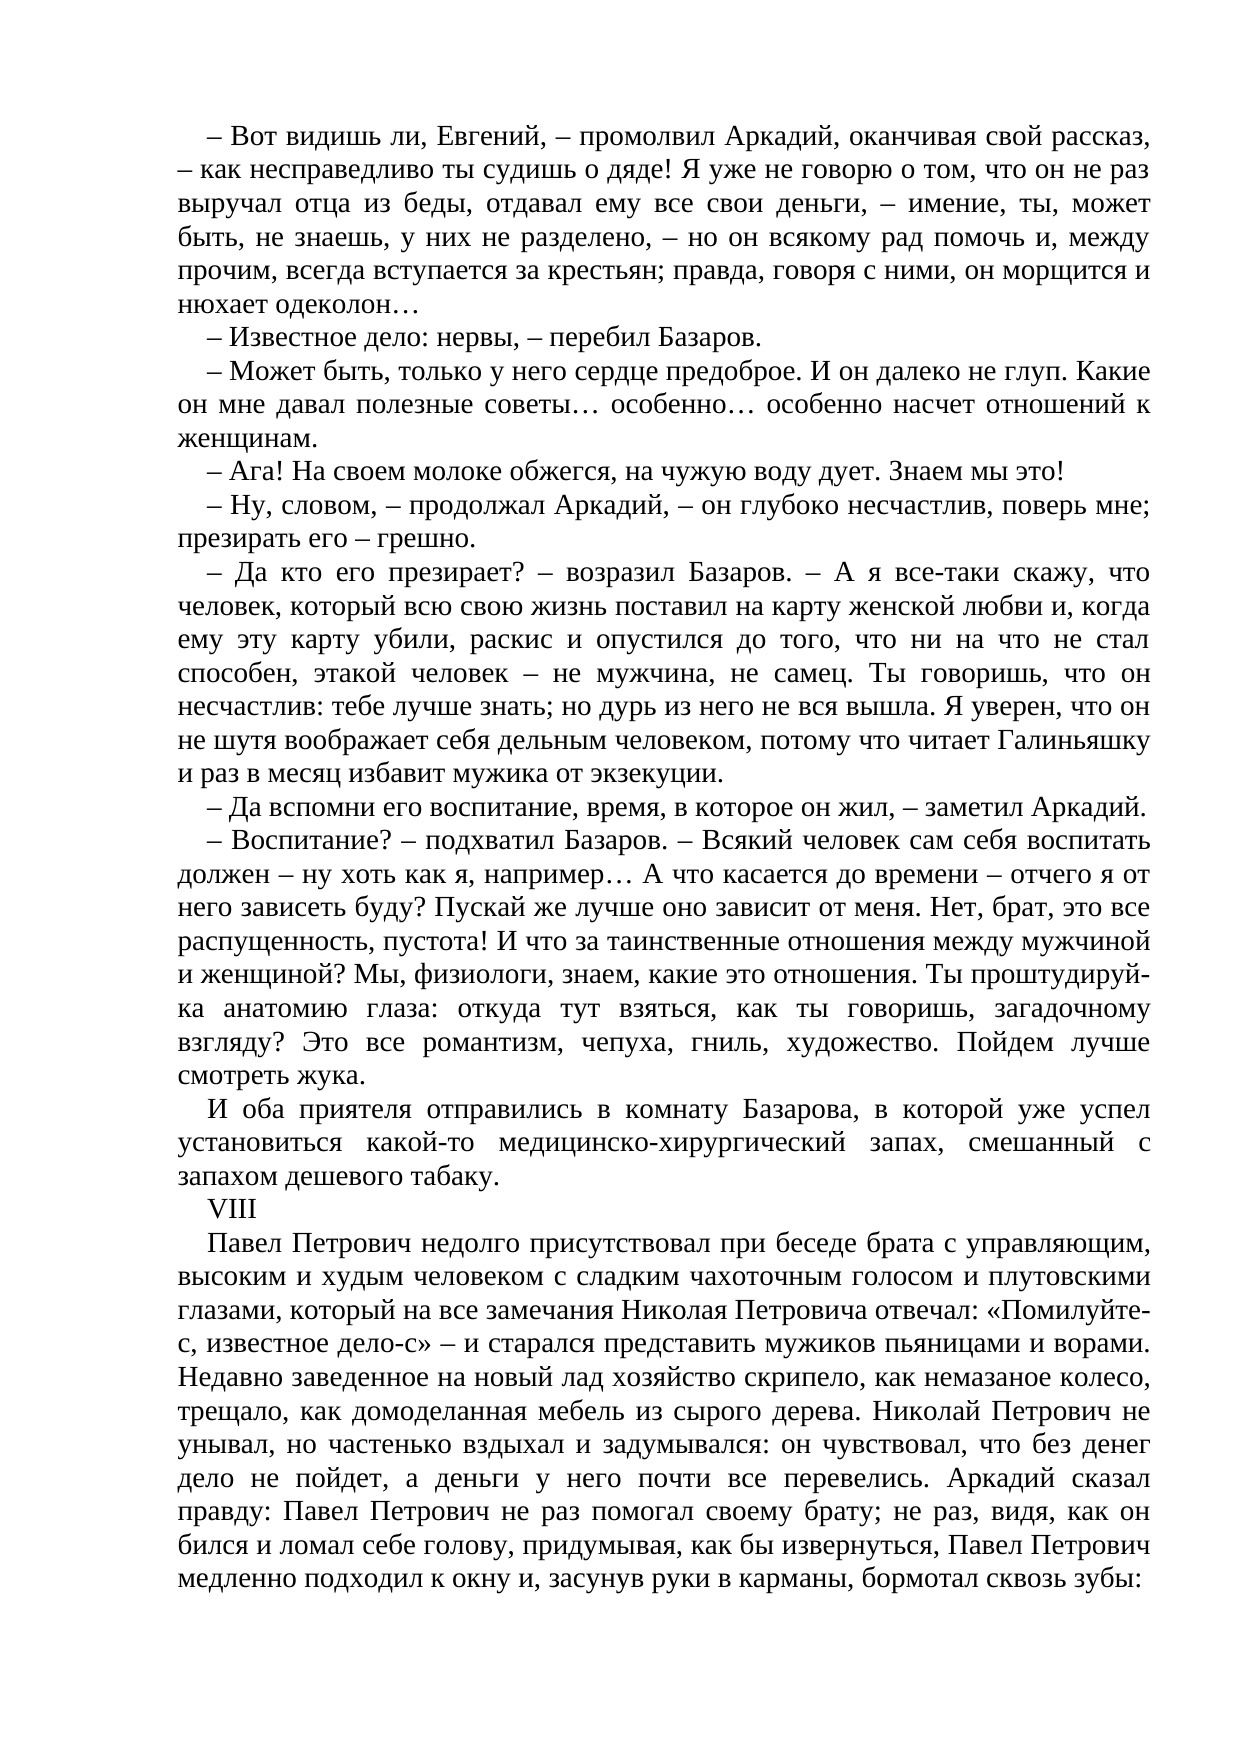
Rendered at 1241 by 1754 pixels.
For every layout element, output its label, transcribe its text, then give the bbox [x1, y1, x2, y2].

text – Известное дело: нервы, – перебил Базаров. [177, 319, 1152, 353]
text Павел Петрович недолго присутствовал при беседе брата с управляющим, высоким и худым человеком с сладким чахоточным голосом и плутовскими глазами, который на все замечания Николая Петровича отвечал: «Помилуйте-с, известное дело-с» – и старался представить мужиков пьяницами и ворами. Недавно заведенное на новый лад хозяйство скрипело, как немазаное колесо, трещало, как домоделанная мебель из сырого дерева. Николай Петрович не унывал, но частенько вздыхал и задумывался: он чувствовал, что без денег дело не пойдет, а деньги у него почти все перевелись. Аркадий сказал правду: Павел Петрович не раз помогал своему брату; не раз, видя, как он бился и ломал себе голову, придумывая, как бы извернуться, Павел Петрович медленно подходил к окну и, засунув руки в карманы, бормотал сквозь зубы: [177, 1225, 1152, 1594]
text – Да кто его презирает? – возразил Базаров. – А я все-таки скажу, что человек, который всю свою жизнь поставил на карту женской любви и, когда ему эту карту убили, раскис и опустился до того, что ни на что не стал способен, этакой человек – не мужчина, не самец. Ты говоришь, что он несчастлив: тебе лучше знать; но дурь из него не вся вышла. Я уверен, что он не шутя воображает себя дельным человеком, потому что читает Галиньяшку и раз в месяц избавит мужика от экзекуции. [177, 554, 1152, 789]
text – Ага! На своем молоке обжегся, на чужую воду дует. Знаем мы это! [177, 453, 1152, 487]
text – Да вспомни его воспитание, время, в которое он жил, – заметил Аркадий. [177, 789, 1152, 822]
text – Может быть, только у него сердце предоброе. И он далеко не глуп. Какие он мне давал полезные советы… особенно… особенно насчет отношений к женщинам. [177, 353, 1152, 453]
text – Воспитание? – подхватил Базаров. – Всякий человек сам себя воспитать должен – ну хоть как я, например… А что касается до времени – отчего я от него зависеть буду? Пускай же лучше оно зависит от меня. Нет, брат, это все распущенность, пустота! И что за таинственные отношения между мужчиной и женщиной? Мы, физиологи, знаем, какие это отношения. Ты проштудируй-ка анатомию глаза: откуда тут взяться, как ты говоришь, загадочному взгляду? Это все романтизм, чепуха, гниль, художество. Пойдем лучше смотреть жука. [177, 822, 1152, 1091]
text – Вот видишь ли, Евгений, – промолвил Аркадий, оканчивая свой рассказ, – как несправедливо ты судишь о дяде! Я уже не говорю о том, что он не раз выручал отца из беды, отдавал ему все свои деньги, – имение, ты, может быть, не знаешь, у них не разделено, – но он всякому рад помочь и, между прочим, всегда вступается за крестьян; правда, говоря с ними, он морщится и нюхает одеколон… [177, 118, 1152, 319]
text И оба приятеля отправились в комнату Базарова, в которой уже успел установиться какой-то медицинско-хирургический запах, смешанный с запахом дешевого табаку. [177, 1091, 1152, 1191]
text VIII [177, 1191, 1152, 1225]
text – Ну, словом, – продолжал Аркадий, – он глубоко несчастлив, поверь мне; презирать его – грешно. [177, 487, 1152, 554]
